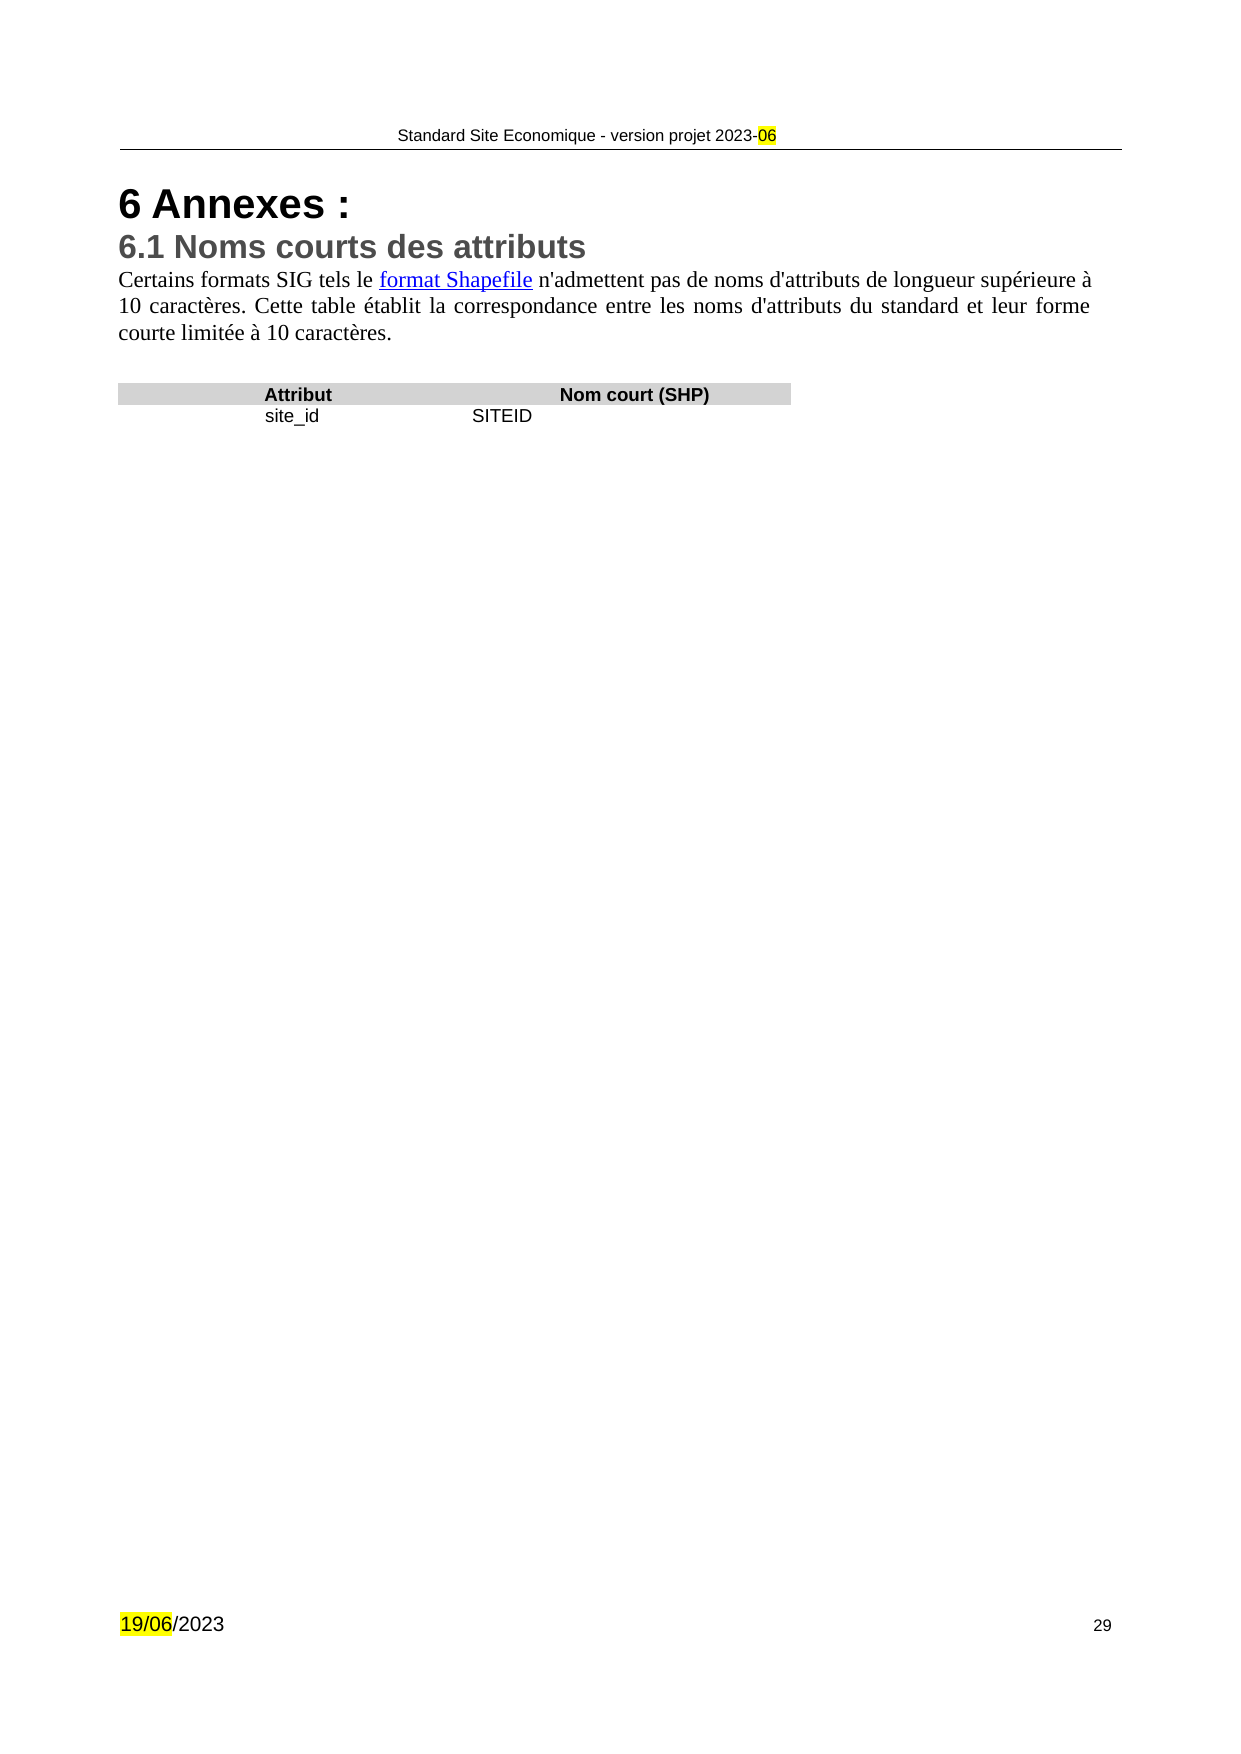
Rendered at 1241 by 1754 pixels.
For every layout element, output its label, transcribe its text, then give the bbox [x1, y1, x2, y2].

table_header Nom court (SHP) [472, 383, 791, 405]
table_cell site_id [118, 405, 472, 429]
subtitle 6 Annexes : [118, 180, 1122, 228]
table_header Attribut [118, 383, 472, 405]
table_cell SITEID [472, 405, 791, 429]
text Certains formats SIG tels le format Shapefile n'admettent pas de noms d'attributs de longueur supérieure à 10 caractères. Cette table établit la correspondance entre les noms d'attributs du standard et leur forme courte limitée à 10 caractères. [118, 266, 1093, 345]
subtitle 6.1 Noms courts des attributs [118, 228, 1122, 266]
